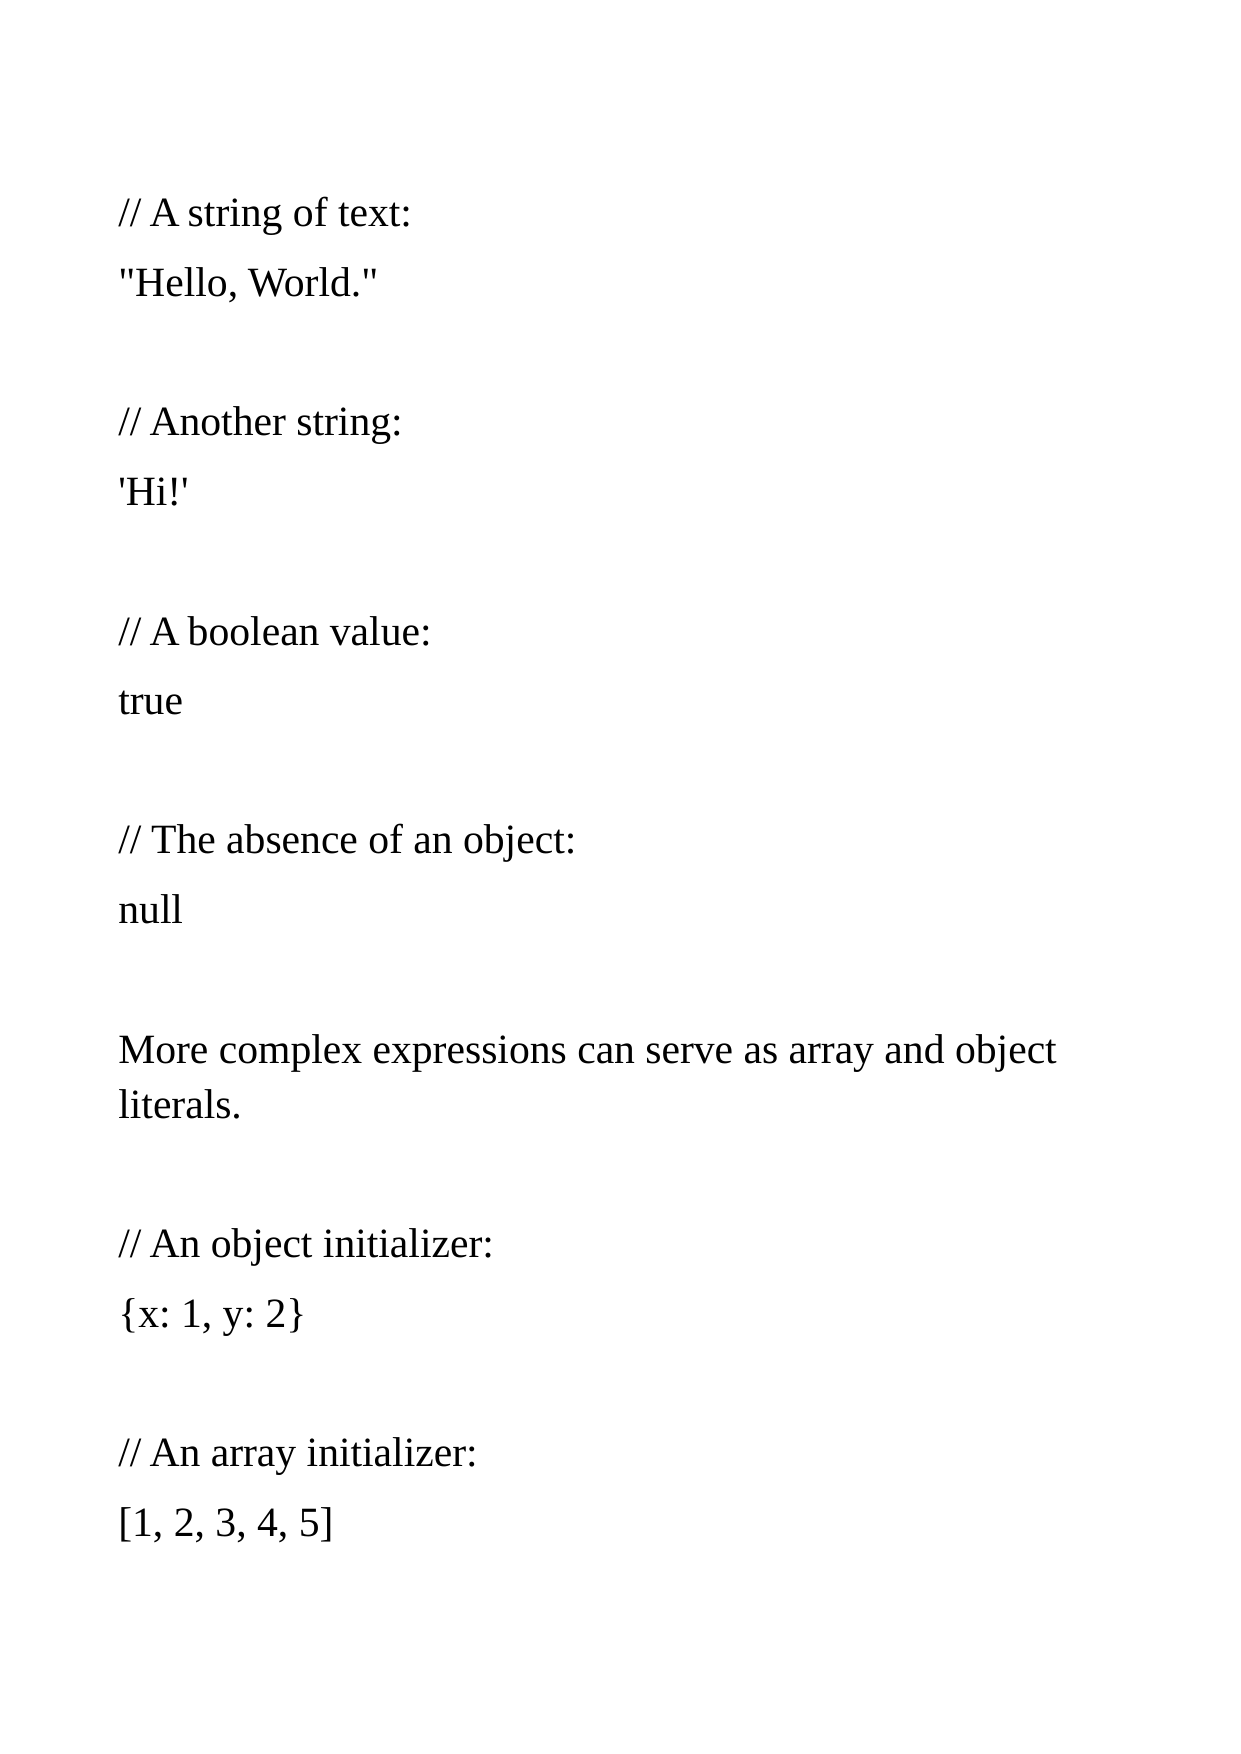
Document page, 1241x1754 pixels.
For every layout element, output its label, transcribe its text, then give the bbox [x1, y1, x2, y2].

text null [118, 885, 1122, 933]
text {x: 1, y: 2} [118, 1288, 1122, 1336]
text // A string of text: [118, 188, 1122, 236]
text 'Hi!' [118, 467, 1122, 514]
text "Hello, World." [118, 257, 1122, 305]
text // A boolean value: [118, 606, 1122, 654]
text // An object initializer: [118, 1218, 1122, 1266]
text // Another string: [118, 397, 1122, 445]
text More complex expressions can serve as array and object literals. [118, 1024, 1122, 1127]
text // The absence of an object: [118, 815, 1122, 863]
text // An array initializer: [118, 1428, 1122, 1476]
text true [118, 676, 1122, 723]
text [1, 2, 3, 4, 5] [118, 1497, 1122, 1545]
